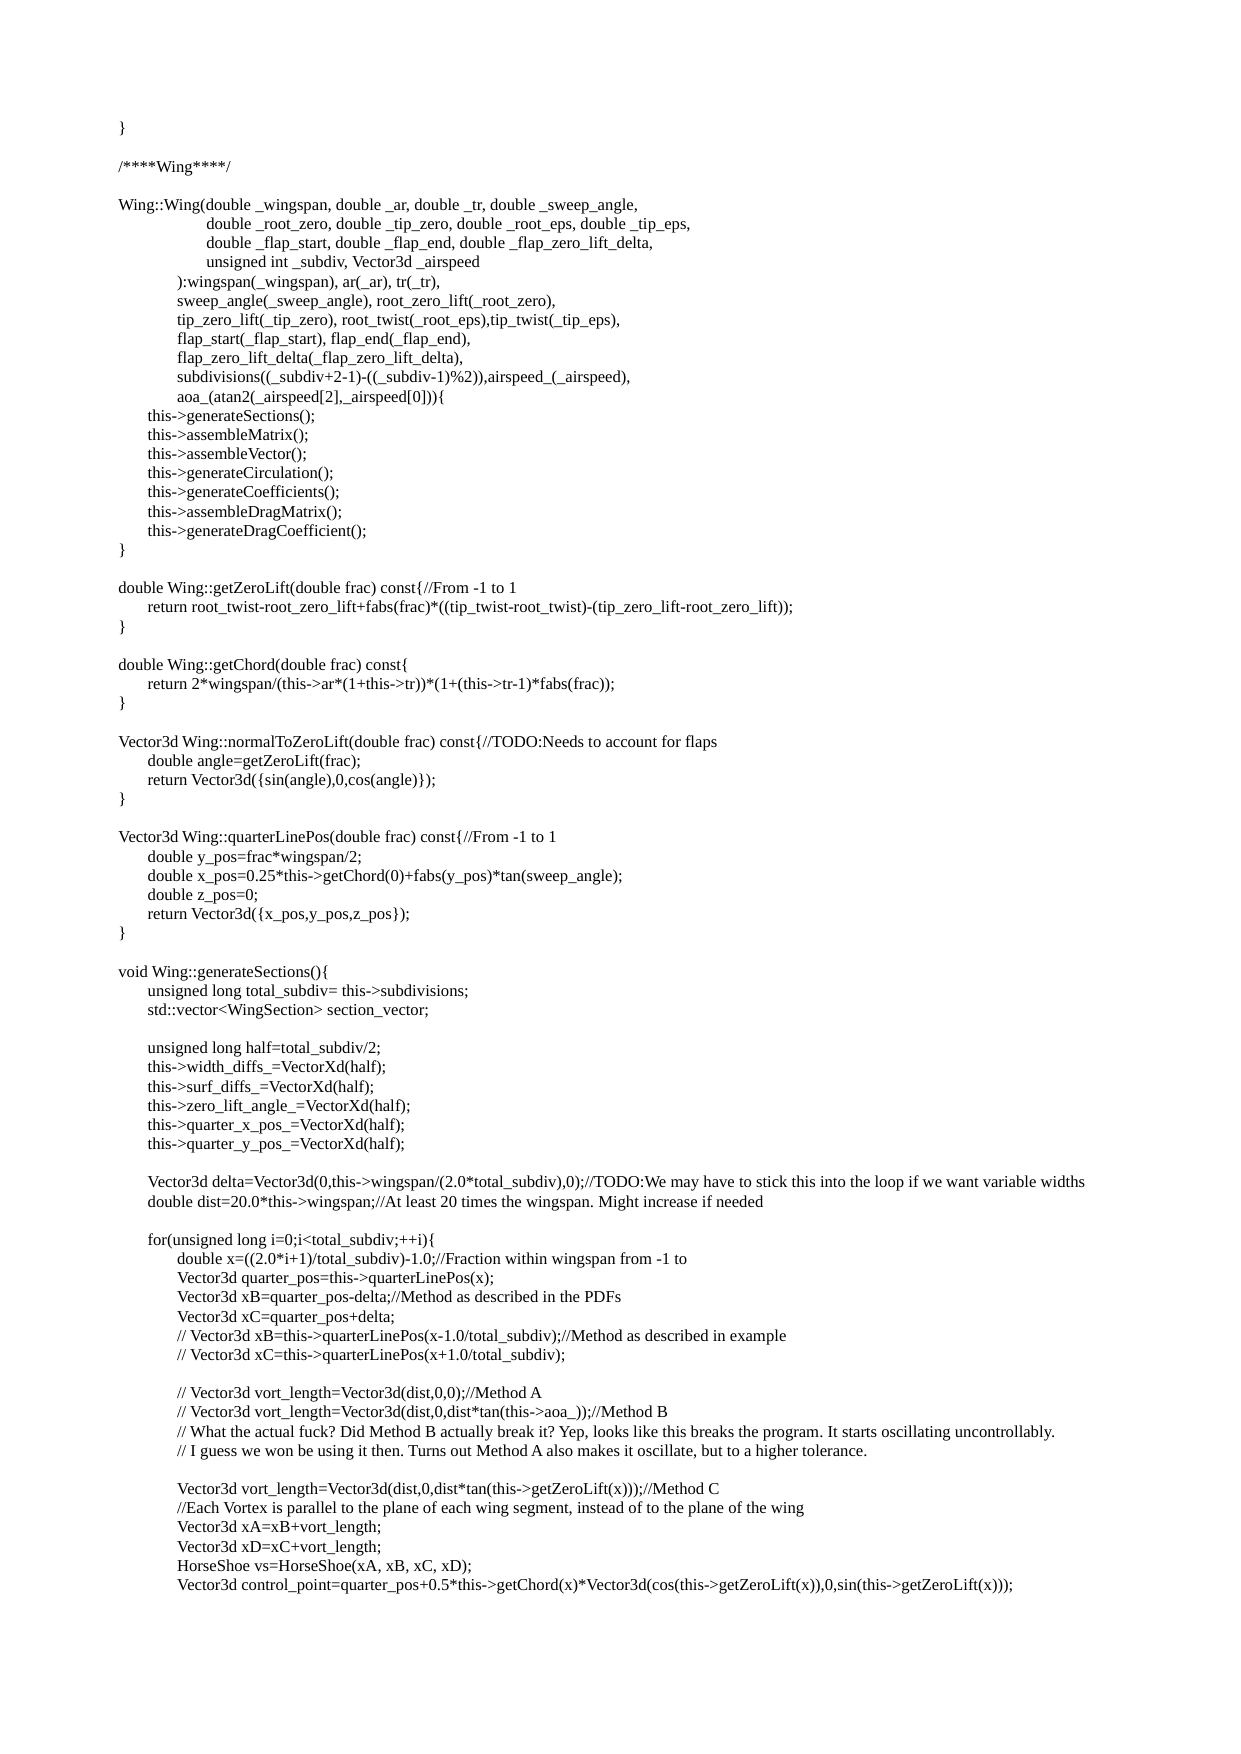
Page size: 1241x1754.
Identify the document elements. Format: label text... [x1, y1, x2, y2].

text this->zero_lift_angle_=VectorXd(half); [118, 1096, 1122, 1115]
text unsigned long half=total_subdiv/2; [118, 1038, 1122, 1057]
text this->assembleVector(); [118, 444, 1122, 463]
text subdivisions((_subdiv+2-1)-((_subdiv-1)%2)),airspeed_(_airspeed), [118, 367, 1122, 386]
text } [118, 118, 1122, 137]
text } [118, 923, 1122, 942]
text double x_pos=0.25*this->getChord(0)+fabs(y_pos)*tan(sweep_angle); [118, 866, 1122, 885]
text Vector3d xB=quarter_pos-delta;//Method as described in the PDFs [118, 1287, 1122, 1306]
text double y_pos=frac*wingspan/2; [118, 846, 1122, 866]
text this->generateSections(); [118, 406, 1122, 425]
text double _flap_start, double _flap_end, double _flap_zero_lift_delta, [118, 233, 1122, 252]
text double z_pos=0; [118, 885, 1122, 904]
text this->assembleDragMatrix(); [118, 501, 1122, 521]
text /****Wing****/ [118, 156, 1122, 176]
text // What the actual fuck? Did Method B actually break it? Yep, looks like this breaks the program. It starts oscillating uncontrollably. [118, 1421, 1122, 1441]
text double Wing::getZeroLift(double frac) const{//From -1 to 1 [118, 578, 1122, 597]
text } [118, 789, 1122, 808]
text } [118, 693, 1122, 712]
text this->width_diffs_=VectorXd(half); [118, 1057, 1122, 1076]
text unsigned int _subdiv, Vector3d _airspeed [118, 252, 1122, 271]
text //Each Vortex is parallel to the plane of each wing segment, instead of to the plane of the wing [118, 1498, 1122, 1517]
text } [118, 540, 1122, 559]
text Vector3d vort_length=Vector3d(dist,0,dist*tan(this->getZeroLift(x)));//Method C [118, 1479, 1122, 1498]
text this->generateDragCoefficient(); [118, 521, 1122, 540]
text } [118, 616, 1122, 636]
text ):wingspan(_wingspan), ar(_ar), tr(_tr), [118, 271, 1122, 291]
text // Vector3d vort_length=Vector3d(dist,0,dist*tan(this->aoa_));//Method B [118, 1402, 1122, 1421]
text HorseShoe vs=HorseShoe(xA, xB, xC, xD); [118, 1556, 1122, 1575]
text Vector3d xA=xB+vort_length; [118, 1517, 1122, 1536]
text Vector3d delta=Vector3d(0,this->wingspan/(2.0*total_subdiv),0);//TODO:We may have to stick this into the loop if we want variable widths [118, 1172, 1122, 1191]
text return root_twist-root_zero_lift+fabs(frac)*((tip_twist-root_twist)-(tip_zero_lift-root_zero_lift)); [118, 597, 1122, 616]
text flap_start(_flap_start), flap_end(_flap_end), [118, 329, 1122, 348]
text // Vector3d xB=this->quarterLinePos(x-1.0/total_subdiv);//Method as described in example [118, 1326, 1122, 1345]
text this->surf_diffs_=VectorXd(half); [118, 1076, 1122, 1096]
text Vector3d Wing::quarterLinePos(double frac) const{//From -1 to 1 [118, 827, 1122, 846]
text Vector3d Wing::normalToZeroLift(double frac) const{//TODO:Needs to account for flaps [118, 731, 1122, 751]
text this->quarter_x_pos_=VectorXd(half); [118, 1115, 1122, 1134]
text Vector3d xC=quarter_pos+delta; [118, 1306, 1122, 1326]
text flap_zero_lift_delta(_flap_zero_lift_delta), [118, 348, 1122, 367]
text this->generateCoefficients(); [118, 482, 1122, 501]
text std::vector<WingSection> section_vector; [118, 1000, 1122, 1019]
text double x=((2.0*i+1)/total_subdiv)-1.0;//Fraction within wingspan from -1 to [118, 1249, 1122, 1268]
text void Wing::generateSections(){ [118, 961, 1122, 981]
text sweep_angle(_sweep_angle), root_zero_lift(_root_zero), [118, 291, 1122, 310]
text double dist=20.0*this->wingspan;//At least 20 times the wingspan. Might increase if needed [118, 1191, 1122, 1211]
text return Vector3d({sin(angle),0,cos(angle)}); [118, 770, 1122, 789]
text this->quarter_y_pos_=VectorXd(half); [118, 1134, 1122, 1153]
text double angle=getZeroLift(frac); [118, 751, 1122, 770]
text tip_zero_lift(_tip_zero), root_twist(_root_eps),tip_twist(_tip_eps), [118, 310, 1122, 329]
text // Vector3d vort_length=Vector3d(dist,0,0);//Method A [118, 1383, 1122, 1402]
text return 2*wingspan/(this->ar*(1+this->tr))*(1+(this->tr-1)*fabs(frac)); [118, 674, 1122, 693]
text return Vector3d({x_pos,y_pos,z_pos}); [118, 904, 1122, 923]
text unsigned long total_subdiv= this->subdivisions; [118, 981, 1122, 1000]
text for(unsigned long i=0;i<total_subdiv;++i){ [118, 1230, 1122, 1249]
text Vector3d control_point=quarter_pos+0.5*this->getChord(x)*Vector3d(cos(this->getZeroLift(x)),0,sin(this->getZeroLift(x))); [118, 1575, 1122, 1594]
text // I guess we won be using it then. Turns out Method A also makes it oscillate, but to a higher tolerance. [118, 1441, 1122, 1460]
text aoa_(atan2(_airspeed[2],_airspeed[0])){ [118, 386, 1122, 406]
text // Vector3d xC=this->quarterLinePos(x+1.0/total_subdiv); [118, 1345, 1122, 1364]
text Wing::Wing(double _wingspan, double _ar, double _tr, double _sweep_angle, [118, 195, 1122, 214]
text double Wing::getChord(double frac) const{ [118, 655, 1122, 674]
text Vector3d xD=xC+vort_length; [118, 1536, 1122, 1556]
text this->generateCirculation(); [118, 463, 1122, 482]
text double _root_zero, double _tip_zero, double _root_eps, double _tip_eps, [118, 214, 1122, 233]
text this->assembleMatrix(); [118, 425, 1122, 444]
text Vector3d quarter_pos=this->quarterLinePos(x); [118, 1268, 1122, 1287]
